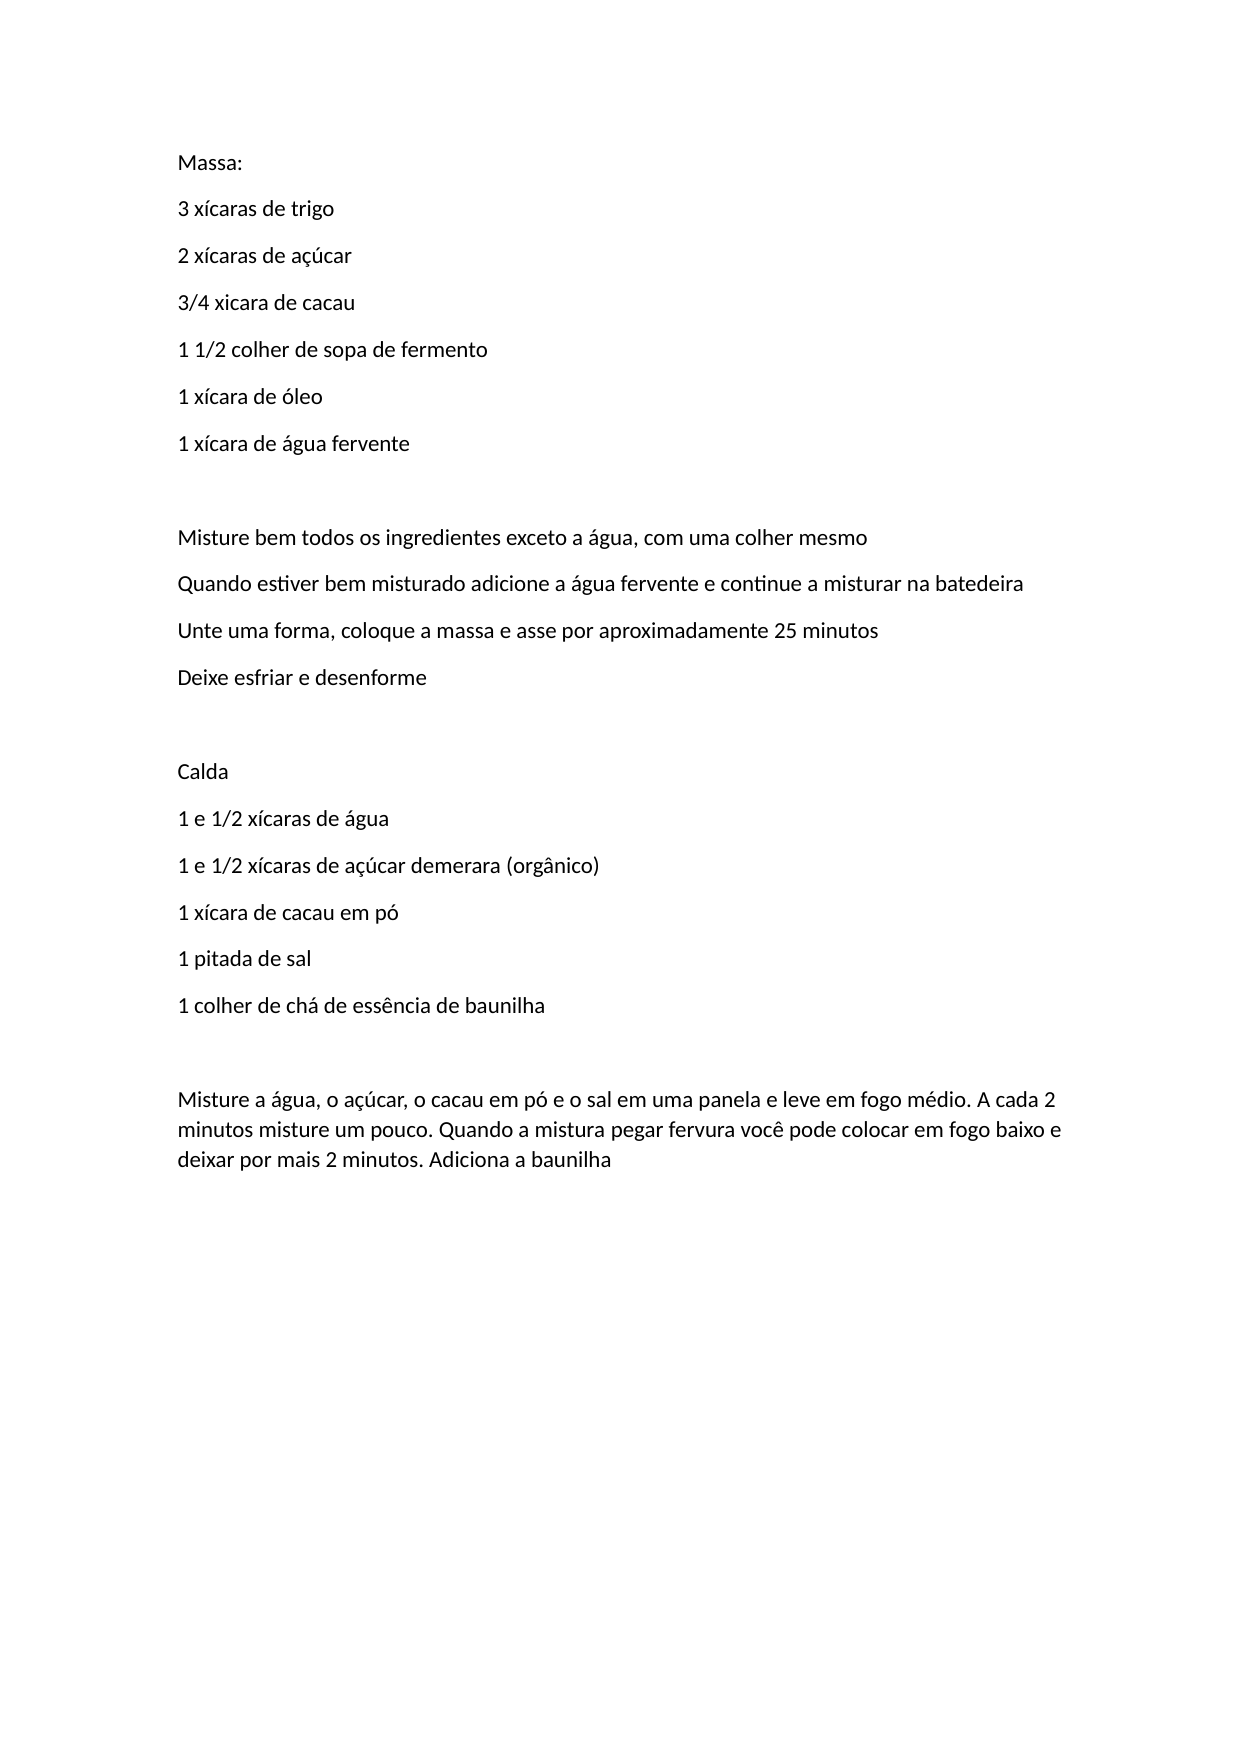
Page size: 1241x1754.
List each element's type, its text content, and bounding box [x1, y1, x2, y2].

text Deixe esfriar e desenforme [177, 663, 1063, 691]
text Calda [177, 757, 1063, 785]
text 1 colher de chá de essência de baunilha [177, 991, 1063, 1019]
text 1 1/2 colher de sopa de fermento [177, 335, 1063, 363]
text 3 xícaras de trigo [177, 194, 1063, 222]
text 1 xícara de água fervente [177, 429, 1063, 457]
text Massa: [177, 148, 1063, 176]
text Unte uma forma, coloque a massa e asse por aproximadamente 25 minutos [177, 616, 1063, 644]
text Misture bem todos os ingredientes exceto a água, com uma colher mesmo [177, 523, 1063, 551]
text 1 xícara de óleo [177, 382, 1063, 410]
text Quando estiver bem misturado adicione a água fervente e continue a misturar na batedeira [177, 569, 1063, 597]
text 1 e 1/2 xícaras de açúcar demerara (orgânico) [177, 851, 1063, 879]
text 1 xícara de cacau em pó [177, 898, 1063, 926]
text 1 e 1/2 xícaras de água [177, 804, 1063, 832]
text 2 xícaras de açúcar [177, 241, 1063, 269]
text Misture a água, o açúcar, o cacau em pó e o sal em uma panela e leve em fogo médio. A cada 2 minutos misture um pouco. Quando a mistura pegar fervura você pode colocar em fogo baixo e deixar por mais 2 minutos. Adiciona a baunilha [177, 1085, 1063, 1173]
text 3/4 xicara de cacau [177, 288, 1063, 316]
text 1 pitada de sal [177, 944, 1063, 972]
